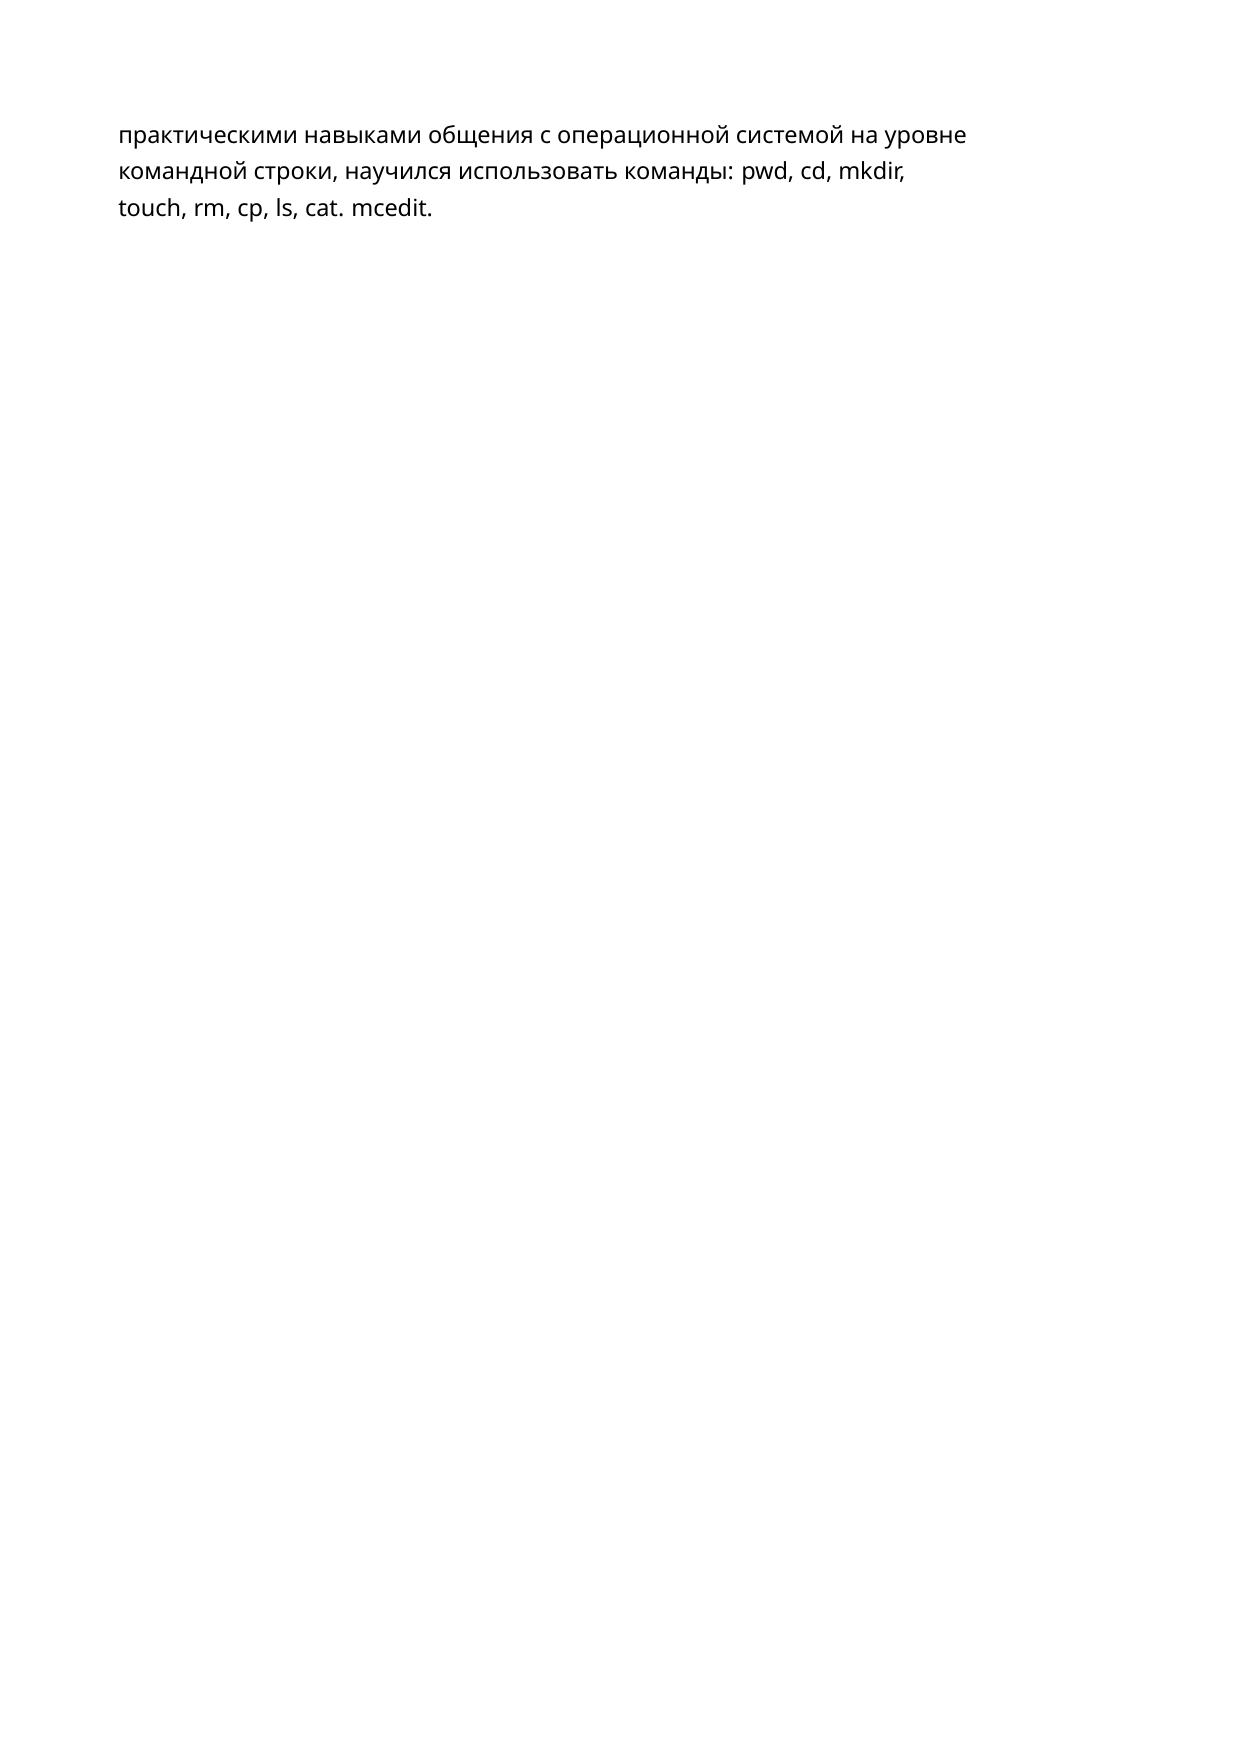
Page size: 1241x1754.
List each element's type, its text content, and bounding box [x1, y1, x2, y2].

text практическими навыками общения с операционной системой на уровне командной строки, научился использовать команды: pwd, cd, mkdir, touch, rm, cp, ls, cat. mcedit. [118, 118, 1122, 224]
